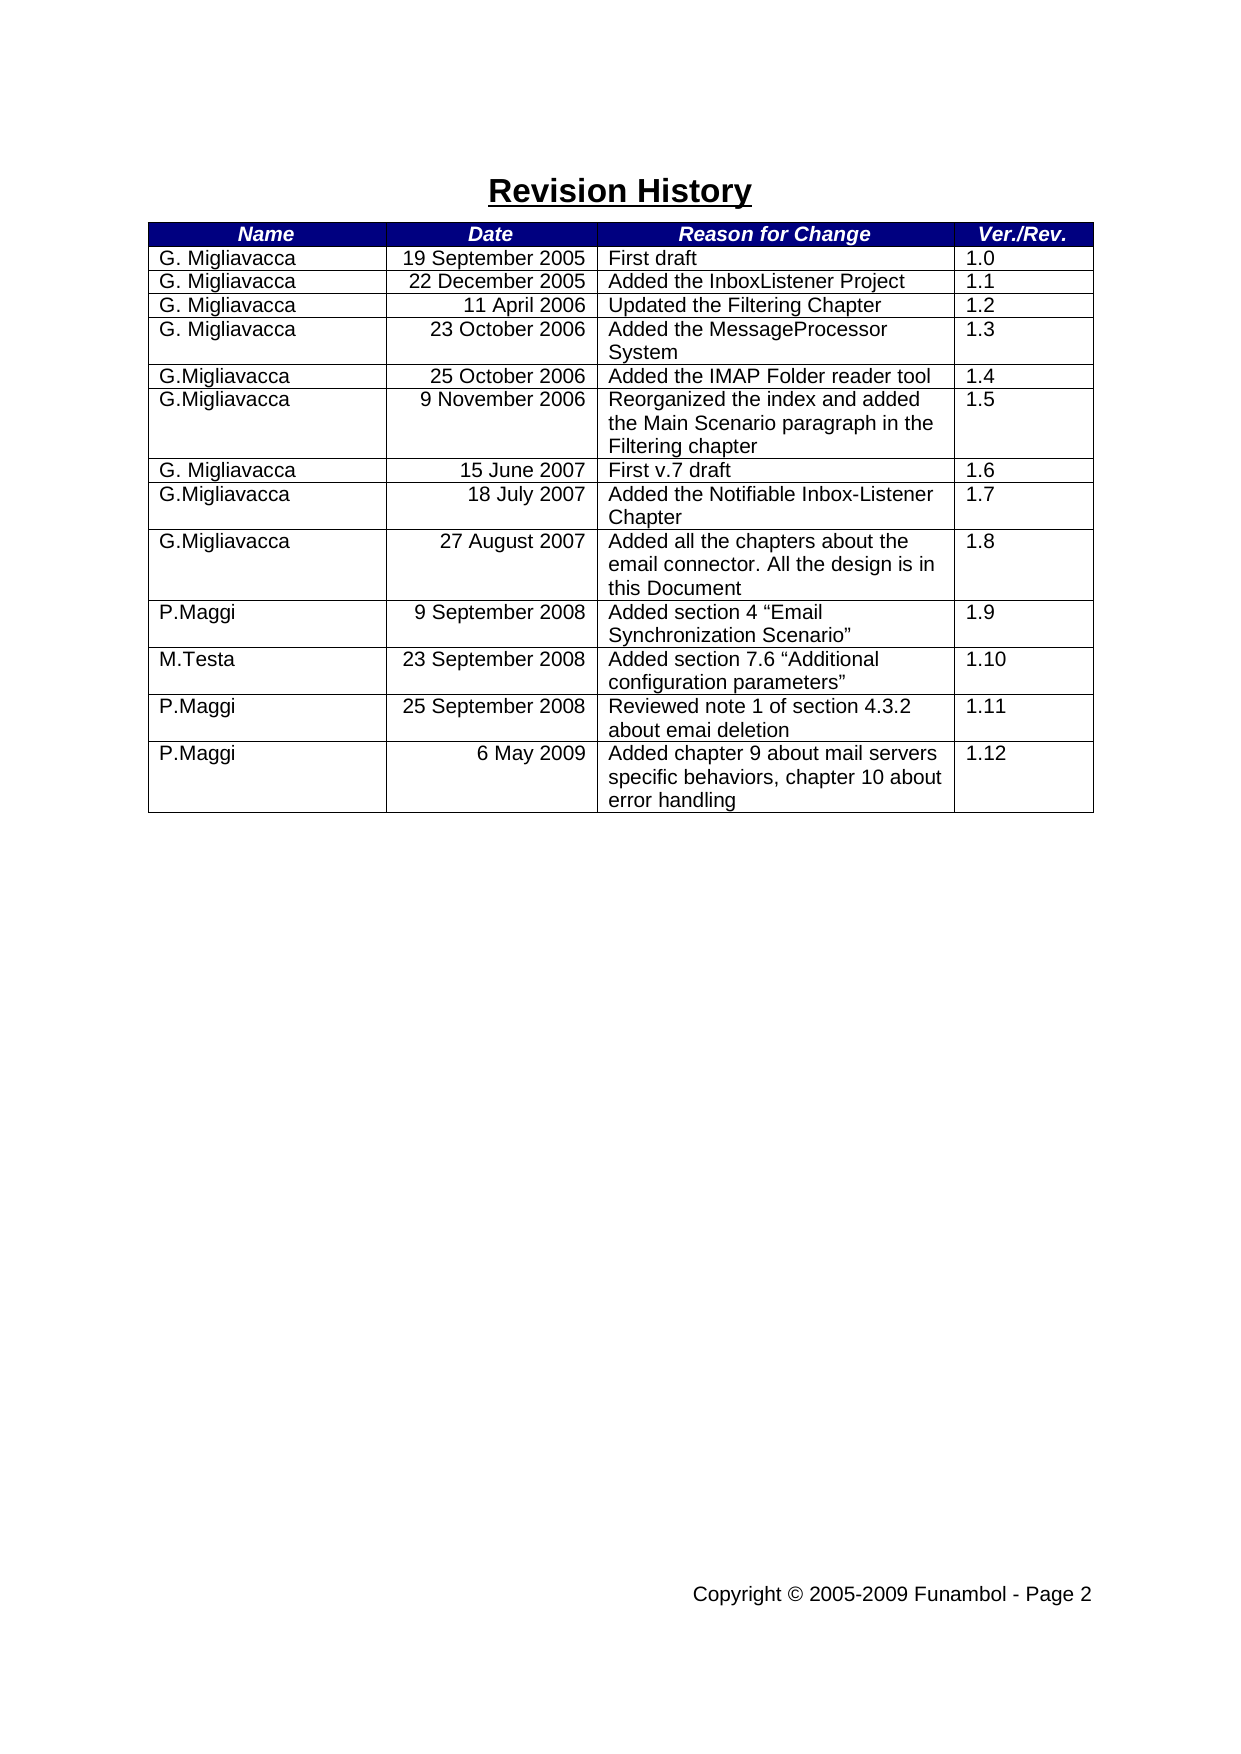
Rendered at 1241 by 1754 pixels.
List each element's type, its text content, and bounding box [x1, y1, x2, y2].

table_cell G.Migliavacca [149, 365, 386, 388]
table_cell 19 September 2005 [387, 247, 597, 270]
table_header Ver./Rev. [1081, 223, 1093, 246]
table_header Name [374, 223, 386, 246]
table_cell G. Migliavacca [149, 294, 386, 317]
table_cell 25 September 2008 [387, 695, 597, 741]
table_cell 1.11 [955, 695, 1093, 741]
table_header Date [585, 223, 597, 246]
table_cell 1.2 [955, 294, 1093, 317]
table_cell 1.10 [955, 648, 1093, 694]
table_cell 6 May 2009 [387, 742, 597, 812]
table_cell Added chapter 9 about mail servers specific behaviors, chapter 10 about error handling [598, 742, 954, 812]
table_cell 9 September 2008 [387, 601, 597, 647]
table_cell P.Maggi [149, 601, 386, 647]
table_header Date [387, 223, 397, 246]
table_cell Added the MessageProcessor System [598, 318, 954, 364]
table_cell G.Migliavacca [149, 389, 386, 458]
table_cell 1.6 [955, 459, 1093, 482]
table_cell Reviewed note 1 of section 4.3.2 about emai deletion [598, 695, 954, 741]
table_cell 1.5 [955, 389, 1093, 458]
table_cell 18 July 2007 [387, 483, 597, 529]
table_cell 1.8 [955, 530, 1093, 600]
table_cell 15 June 2007 [387, 459, 597, 482]
table_cell 1.12 [955, 742, 1093, 812]
table_cell Added the IMAP Folder reader tool [598, 365, 954, 388]
table_cell M.Testa [149, 648, 386, 694]
table_header Name [149, 223, 159, 246]
table_cell 11 April 2006 [387, 294, 597, 317]
table_cell 1.0 [955, 247, 1093, 270]
table_cell 23 September 2008 [387, 648, 597, 694]
table_cell Added all the chapters about the email connector. All the design is in this Document [598, 530, 954, 600]
table_cell P.Maggi [149, 695, 386, 741]
table_cell 1.3 [955, 318, 1093, 364]
table_cell Added section 7.6 “Additional configuration parameters” [598, 648, 954, 694]
table_cell G. Migliavacca [149, 271, 386, 293]
table_cell G. Migliavacca [149, 459, 386, 482]
table_cell 25 October 2006 [387, 365, 597, 388]
table_cell Added section 4 “Email Synchronization Scenario” [598, 601, 954, 647]
table_cell 1.1 [955, 271, 1093, 293]
table_cell 23 October 2006 [387, 318, 597, 364]
table_cell Updated the Filtering Chapter [598, 294, 954, 317]
table_cell Added the InboxListener Project [598, 271, 954, 293]
table_cell First draft [598, 247, 954, 270]
table_cell 1.4 [955, 365, 1093, 388]
table_cell G.Migliavacca [149, 483, 386, 529]
table_cell G.Migliavacca [149, 530, 386, 600]
table_cell 27 August 2007 [387, 530, 597, 600]
table_cell 1.7 [955, 483, 1093, 529]
table_cell Reorganized the index and added the Main Scenario paragraph in the Filtering chapter [598, 389, 954, 458]
table_cell First v.7 draft [598, 459, 954, 482]
table_cell P.Maggi [149, 742, 386, 812]
table_cell 9 November 2006 [387, 389, 597, 458]
table_header Ver./Rev. [955, 223, 966, 246]
table_cell G. Migliavacca [149, 318, 386, 364]
text Revision History [148, 172, 1093, 210]
table_cell Added the Notifiable Inbox-Listener Chapter [598, 483, 954, 529]
table_cell G. Migliavacca [149, 247, 386, 270]
table_cell 22 December 2005 [387, 271, 597, 293]
table_cell 1.9 [955, 601, 1093, 647]
